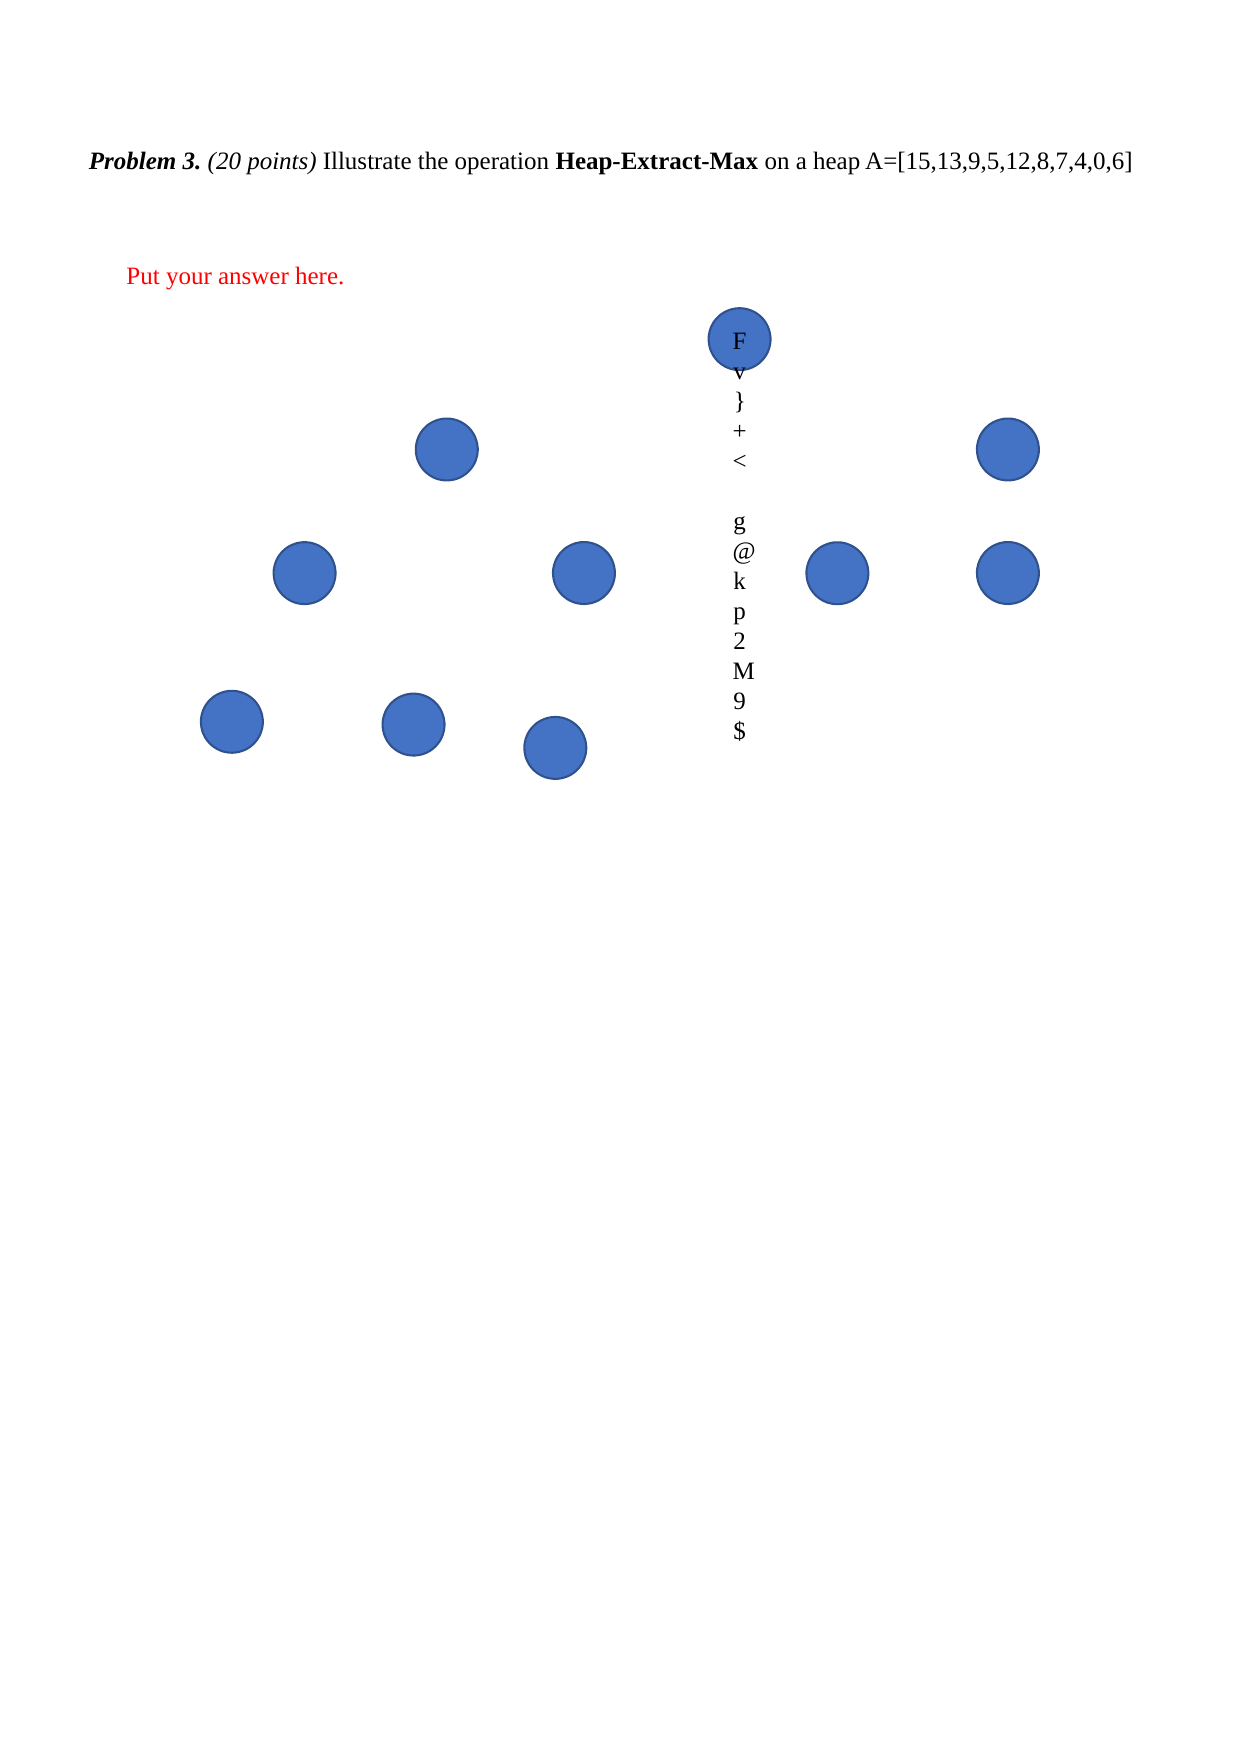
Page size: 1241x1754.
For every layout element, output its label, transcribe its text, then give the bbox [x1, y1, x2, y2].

text Put your answer here. [126, 261, 1151, 290]
text Problem 3. (20 points) Illustrate the operation Heap-Extract-Max on a heap A=[15,13,9,5,12,8,7,4,0,6] [89, 146, 1151, 175]
